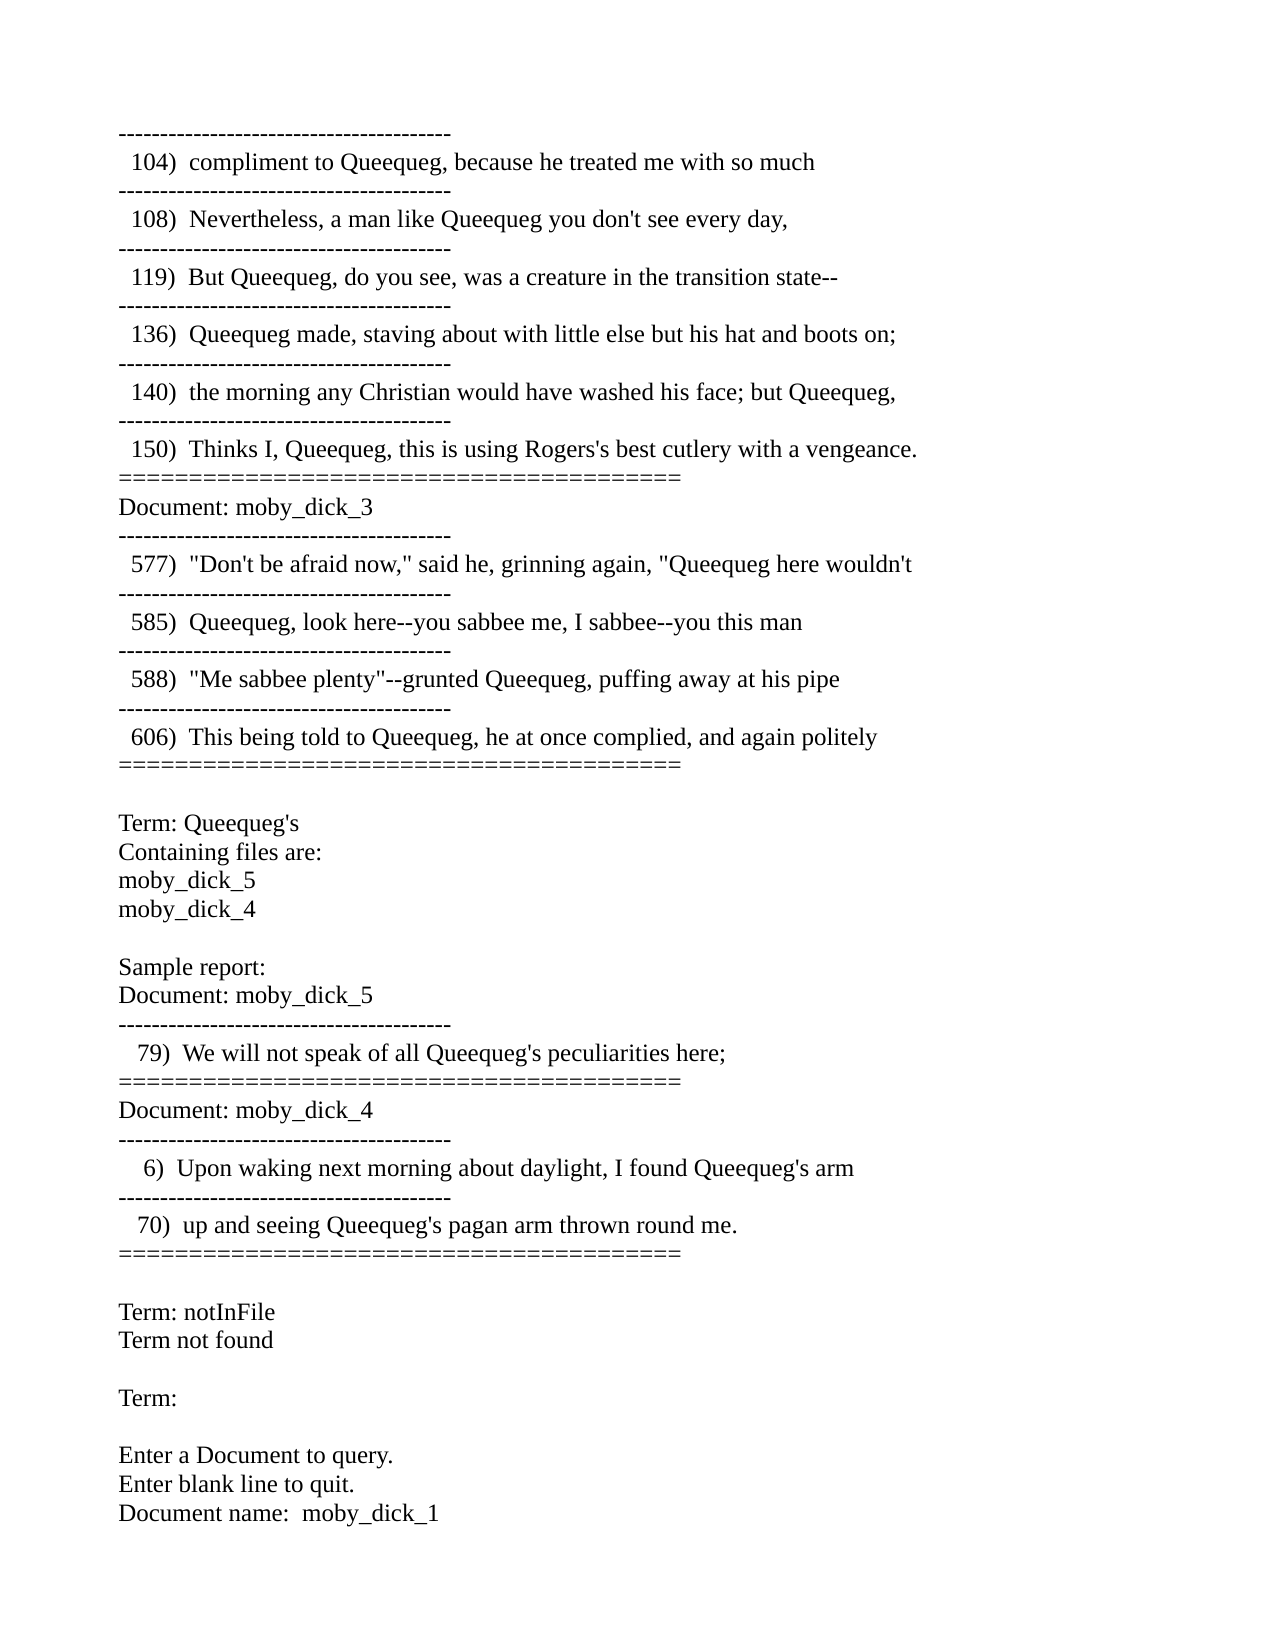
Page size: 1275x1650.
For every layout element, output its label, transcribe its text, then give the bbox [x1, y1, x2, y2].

text Document: moby_dick_3 [118, 492, 1157, 521]
text 6) Upon waking next morning about daylight, I found Queequeg's arm [118, 1153, 1157, 1182]
text 108) Nevertheless, a man like Queequeg you don't see every day, [118, 204, 1157, 233]
text ---------------------------------------- [118, 521, 1157, 549]
text ======================================== [118, 1239, 1157, 1268]
text Enter a Document to query. [118, 1441, 1157, 1469]
text 140) the morning any Christian would have washed his face; but Queequeg, [118, 377, 1157, 406]
text 136) Queequeg made, staving about with little else but his hat and boots on; [118, 319, 1157, 348]
text Term not found [118, 1326, 1157, 1354]
text 577) "Don't be afraid now," said he, grinning again, "Queequeg here wouldn't [118, 549, 1157, 578]
text ---------------------------------------- [118, 233, 1157, 262]
text Term: Queequeg's [118, 808, 1157, 837]
text 119) But Queequeg, do you see, was a creature in the transition state-- [118, 262, 1157, 291]
text ======================================== [118, 751, 1157, 779]
text ---------------------------------------- [118, 636, 1157, 664]
text ======================================== [118, 463, 1157, 492]
text Term: [118, 1383, 1157, 1412]
text Document: moby_dick_5 [118, 981, 1157, 1009]
text 104) compliment to Queequeg, because he treated me with so much [118, 147, 1157, 176]
text 606) This being told to Queequeg, he at once complied, and again politely [118, 722, 1157, 751]
text moby_dick_5 [118, 866, 1157, 894]
text ---------------------------------------- [118, 291, 1157, 319]
text Containing files are: [118, 837, 1157, 866]
text ---------------------------------------- [118, 118, 1157, 147]
text ======================================== [118, 1067, 1157, 1096]
text ---------------------------------------- [118, 176, 1157, 204]
text 150) Thinks I, Queequeg, this is using Rogers's best cutlery with a vengeance. [118, 434, 1157, 463]
text ---------------------------------------- [118, 406, 1157, 434]
text 585) Queequeg, look here--you sabbee me, I sabbee--you this man [118, 607, 1157, 636]
text ---------------------------------------- [118, 1009, 1157, 1038]
text ---------------------------------------- [118, 693, 1157, 722]
text ---------------------------------------- [118, 1182, 1157, 1211]
text ---------------------------------------- [118, 348, 1157, 377]
text 70) up and seeing Queequeg's pagan arm thrown round me. [118, 1211, 1157, 1239]
text Document name: moby_dick_1 [118, 1498, 1157, 1527]
text 79) We will not speak of all Queequeg's peculiarities here; [118, 1038, 1157, 1067]
text Document: moby_dick_4 [118, 1096, 1157, 1124]
text 588) "Me sabbee plenty"--grunted Queequeg, puffing away at his pipe [118, 664, 1157, 693]
text Sample report: [118, 952, 1157, 981]
text ---------------------------------------- [118, 578, 1157, 607]
text moby_dick_4 [118, 894, 1157, 923]
text Term: notInFile [118, 1297, 1157, 1326]
text ---------------------------------------- [118, 1124, 1157, 1153]
text Enter blank line to quit. [118, 1469, 1157, 1498]
